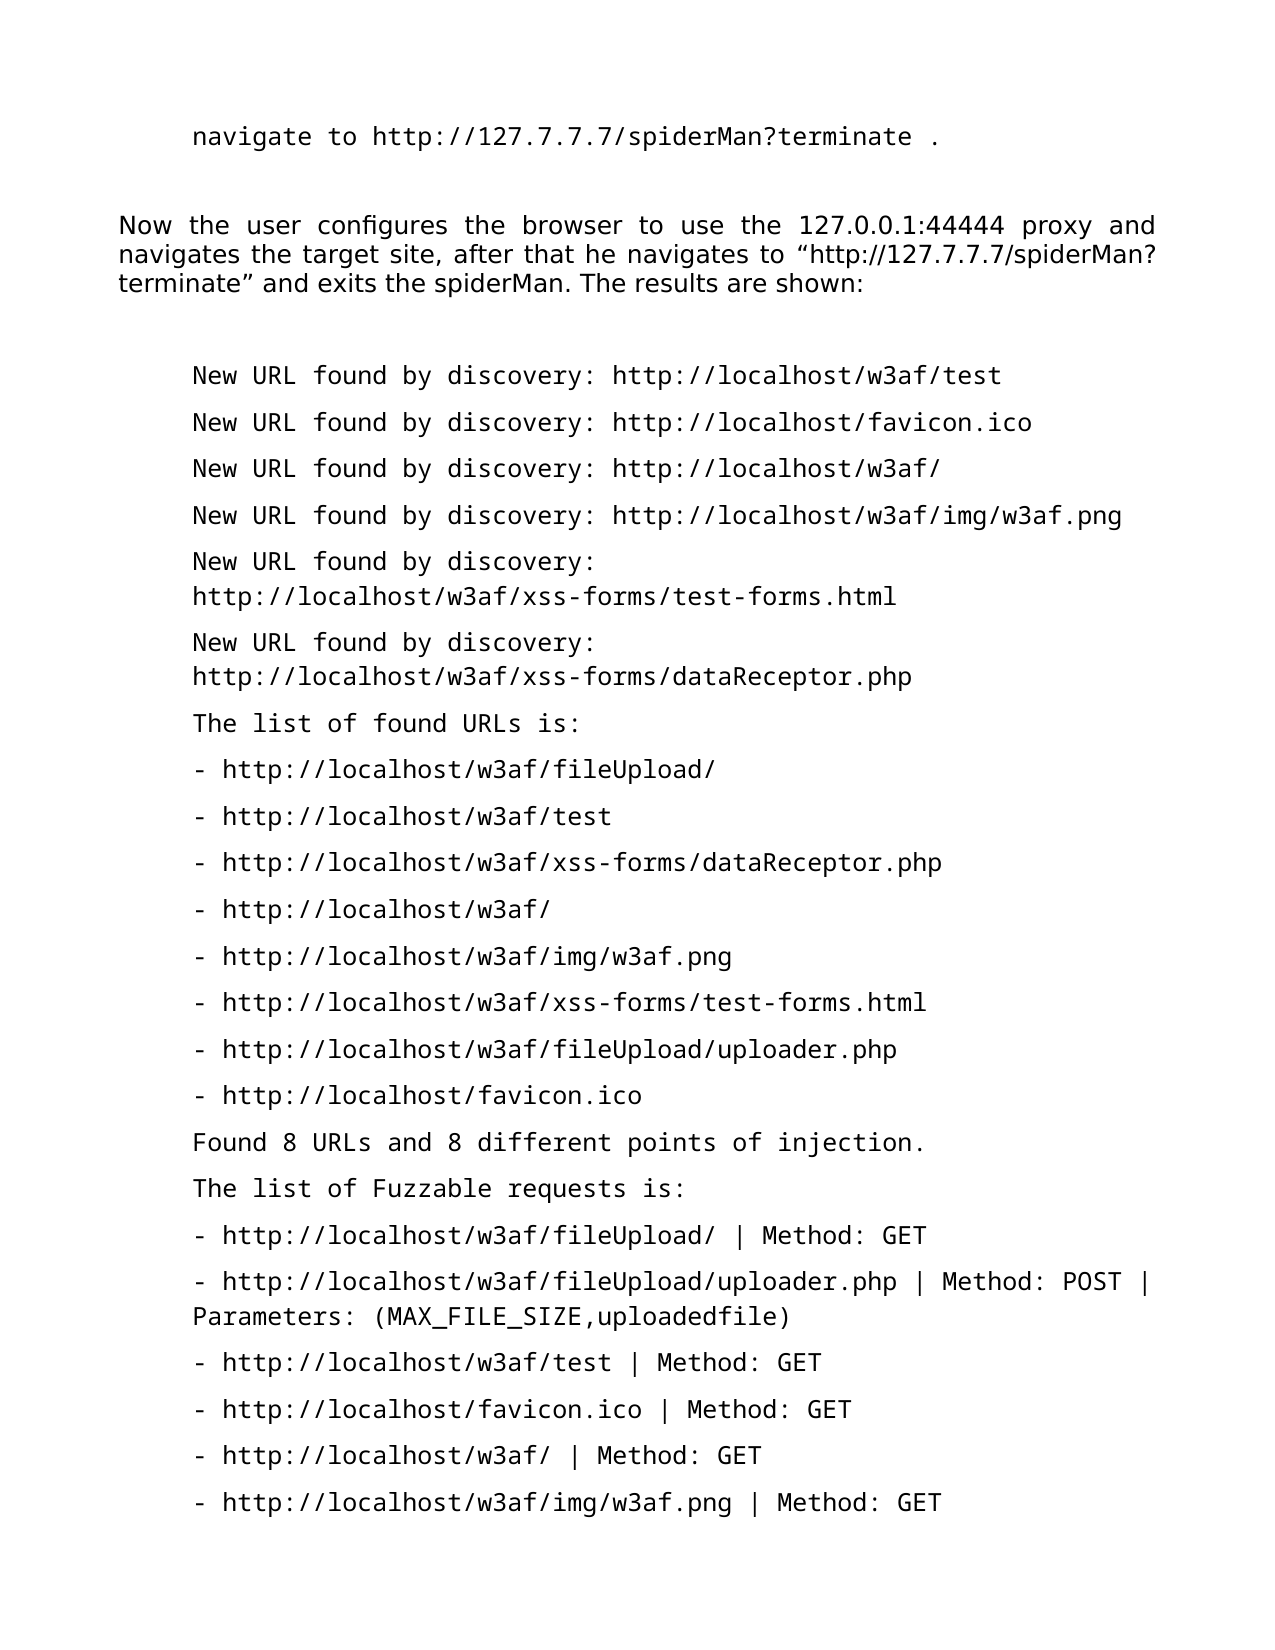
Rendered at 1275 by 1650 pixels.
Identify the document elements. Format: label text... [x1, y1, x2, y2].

text New URL found by discovery: http://localhost/w3af/xss-forms/dataReceptor.php [192, 625, 1157, 693]
text New URL found by discovery: http://localhost/favicon.ico [192, 404, 1157, 438]
text - http://localhost/w3af/xss-forms/test-forms.html [192, 985, 1157, 1019]
text - http://localhost/favicon.ico | Method: GET [192, 1391, 1157, 1425]
text - http://localhost/w3af/fileUpload/ | Method: GET [192, 1217, 1157, 1252]
text New URL found by discovery: http://localhost/w3af/ [192, 451, 1157, 485]
text New URL found by discovery: http://localhost/w3af/test [192, 358, 1157, 392]
text - http://localhost/w3af/fileUpload/ [192, 752, 1157, 786]
text - http://localhost/w3af/ | Method: GET [192, 1438, 1157, 1472]
text The list of found URLs is: [192, 705, 1157, 739]
text New URL found by discovery: http://localhost/w3af/img/w3af.png [192, 497, 1157, 532]
text New URL found by discovery: http://localhost/w3af/xss-forms/test-forms.html [192, 544, 1157, 612]
text - http://localhost/w3af/test [192, 798, 1157, 832]
text Found 8 URLs and 8 different points of injection. [192, 1124, 1157, 1158]
text - http://localhost/w3af/img/w3af.png [192, 938, 1157, 972]
text Now the user configures the browser to use the 127.0.0.1:44444 proxy and navigates the target site, after that he navigates to “http://127.7.7.7/spiderMan?terminate” and exits the spiderMan. The results are shown: [118, 211, 1157, 299]
text navigate to http://127.7.7.7/spiderMan?terminate . [192, 118, 1157, 152]
text - http://localhost/w3af/ [192, 892, 1157, 926]
text - http://localhost/favicon.ico [192, 1078, 1157, 1112]
text - http://localhost/w3af/img/w3af.png | Method: GET [192, 1484, 1157, 1518]
text - http://localhost/w3af/test | Method: GET [192, 1345, 1157, 1379]
text The list of Fuzzable requests is: [192, 1171, 1157, 1205]
text - http://localhost/w3af/fileUpload/uploader.php [192, 1031, 1157, 1065]
text - http://localhost/w3af/xss-forms/dataReceptor.php [192, 845, 1157, 879]
text - http://localhost/w3af/fileUpload/uploader.php | Method: POST | Parameters: (MAX_FILE_SIZE,uploadedfile) [192, 1264, 1157, 1332]
